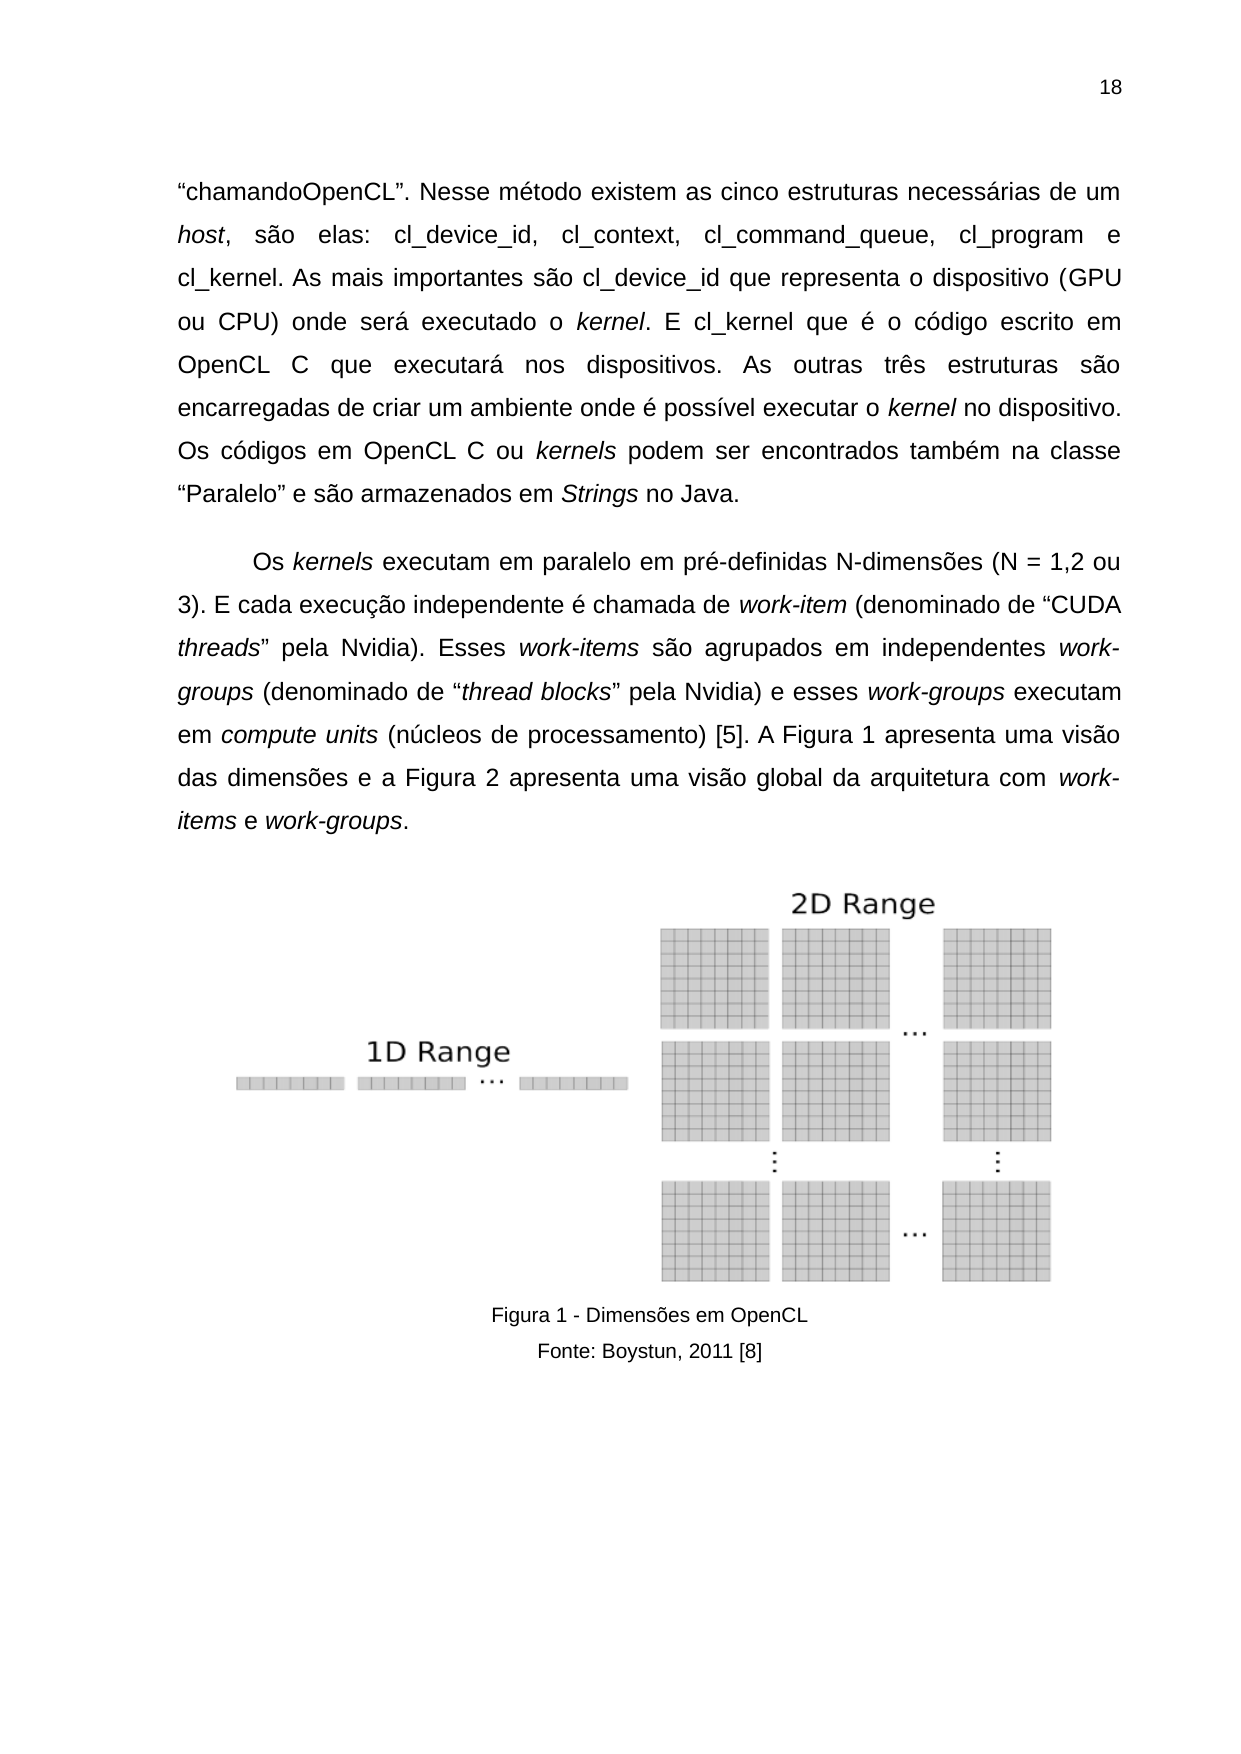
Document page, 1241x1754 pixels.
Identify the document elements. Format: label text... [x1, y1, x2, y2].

picture [207, 880, 1077, 1303]
text “chamandoOpenCL”. Nesse método existem as cinco estruturas necessárias de um host, são elas: cl_device_id, cl_context, cl_command_queue, cl_program e cl_kernel. As mais importantes são cl_device_id que representa o dispositivo (GPU ou CPU) onde será executado o kernel. E cl_kernel que é o código escrito em OpenCL C que executará nos dispositivos. As outras três estruturas são encarregadas de criar um ambiente onde é possível executar o kernel no dispositivo. Os códigos em OpenCL C ou kernels podem ser encontrados também na classe “Paralelo” e são armazenados em Strings no Java. [177, 177, 1122, 508]
text Figura 1 - Dimensões em OpenCL [177, 874, 1122, 1327]
text Fonte: Boystun, 2011 [8] [177, 1339, 1122, 1363]
text Os kernels executam em paralelo em pré-definidas N-dimensões (N = 1,2 ou 3). E cada execução independente é chamada de work-item (denominado de “CUDA threads” pela Nvidia). Esses work-items são agrupados em independentes work-groups (denominado de “thread blocks” pela Nvidia) e esses work-groups executam em compute units (núcleos de processamento) [5]. A Figura 1 apresenta uma visão das dimensões e a Figura 2 apresenta uma visão global da arquitetura com work-items e work-groups. [177, 547, 1122, 835]
